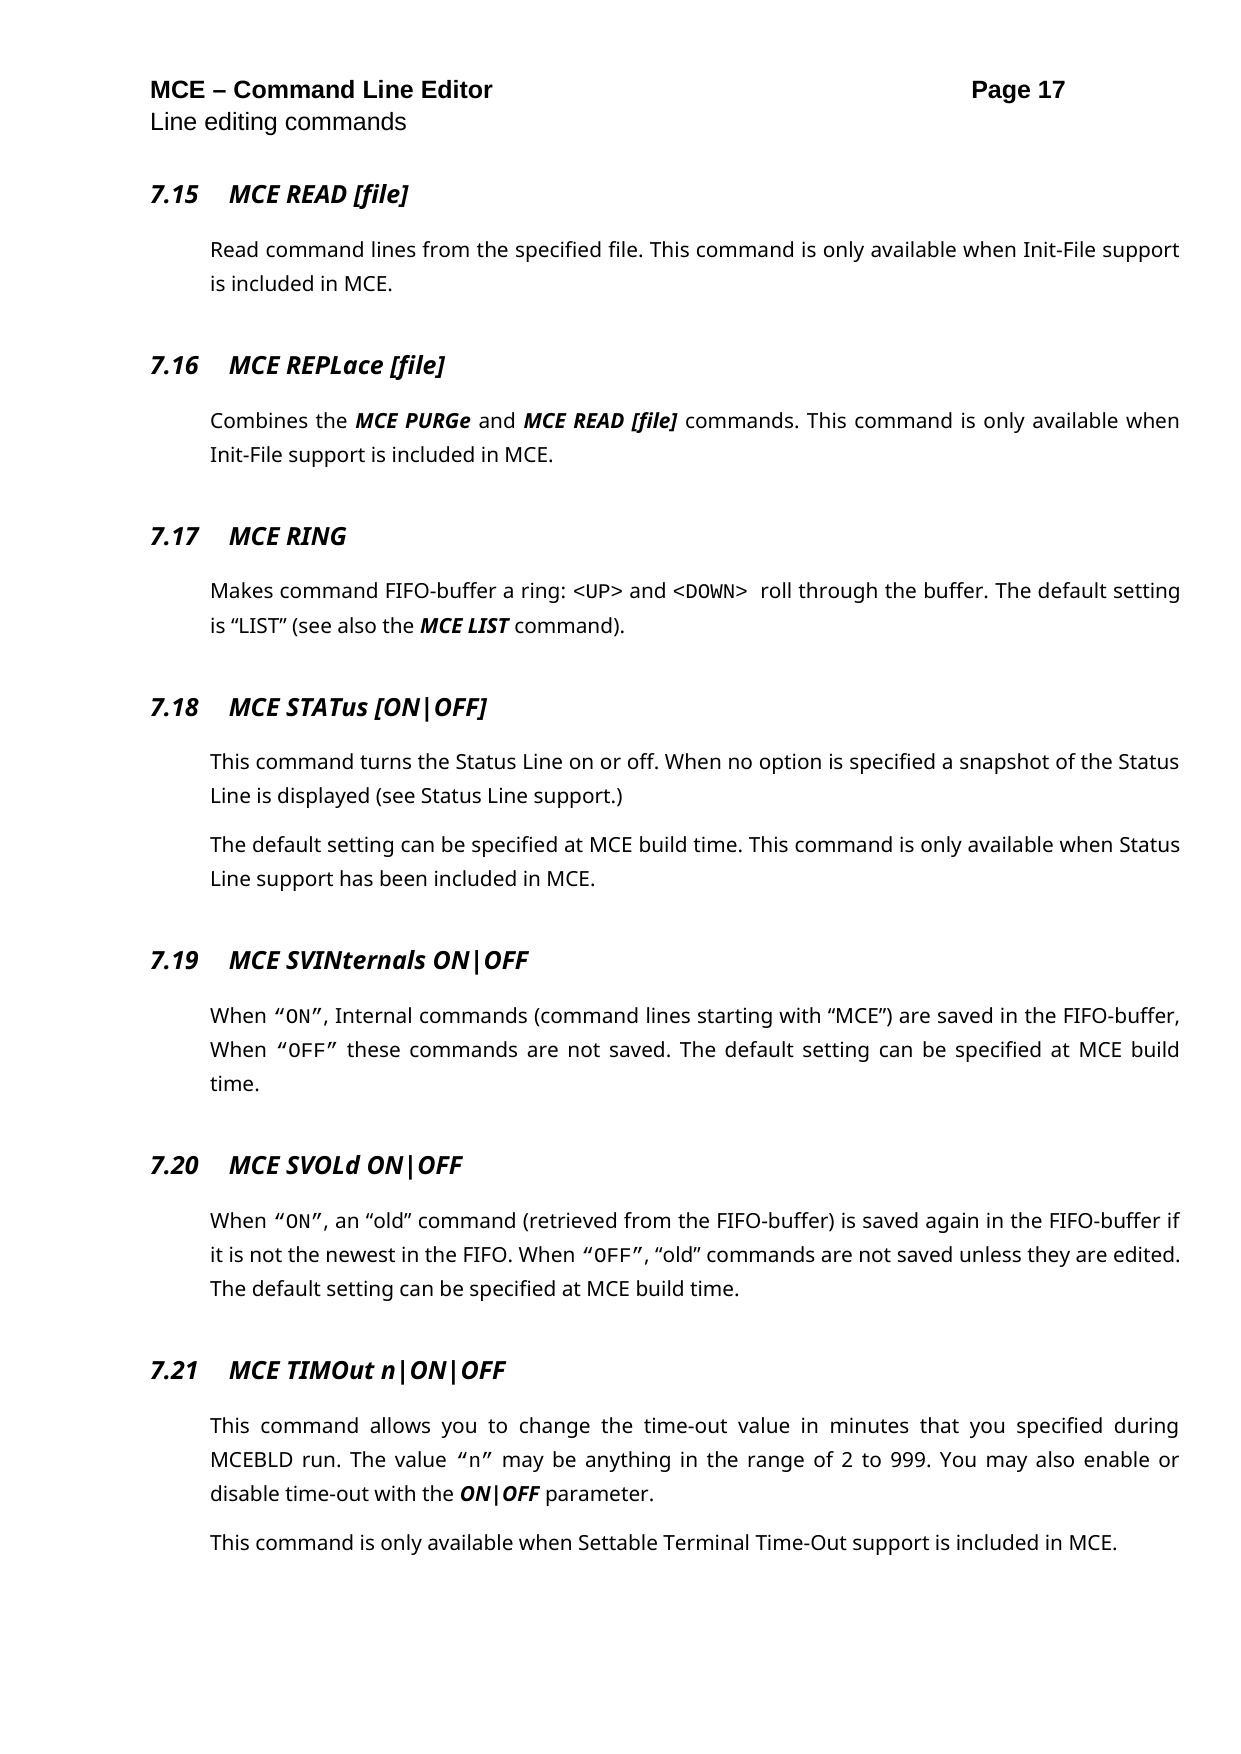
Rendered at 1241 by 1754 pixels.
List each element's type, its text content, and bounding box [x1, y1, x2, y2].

subtitle MCE SVOLd ON|OFF [150, 1148, 1181, 1182]
text Combines the MCE PURGe and MCE READ [file] commands. This command is only available when Init-File support is included in MCE. [210, 406, 1181, 468]
text Read command lines from the specified file. This command is only available when Init-File support is included in MCE. [210, 235, 1181, 298]
subtitle MCE RING [150, 518, 1181, 553]
text When “ON”, Internal commands (command lines starting with “MCE”) are saved in the FIFO-buffer, When “OFF” these commands are not saved. The default setting can be specified at MCE build time. [210, 1001, 1181, 1098]
subtitle MCE TIMOut n|ON|OFF [150, 1353, 1181, 1387]
text This command turns the Status Line on or off. When no option is specified a snapshot of the Status Line is displayed (see Status Line support.) [210, 747, 1181, 810]
text This command allows you to change the time-out value in minutes that you specified during MCEBLD run. The value “n” may be anything in the range of 2 to 999. You may also enable or disable time-out with the ON|OFF parameter. [210, 1411, 1181, 1507]
subtitle MCE STATus [ON|OFF] [150, 689, 1181, 723]
text This command is only available when Settable Terminal Time-Out support is included in MCE. [210, 1528, 1181, 1556]
text When “ON”, an “old” command (retrieved from the FIFO-buffer) is saved again in the FIFO-buffer if it is not the newest in the FIFO. When “OFF”, “old” commands are not saved unless they are edited. The default setting can be specified at MCE build time. [210, 1206, 1181, 1303]
subtitle MCE SVINternals ON|OFF [150, 943, 1181, 977]
subtitle MCE REPLace [file] [150, 348, 1181, 382]
text Makes command FIFO-buffer a ring: <UP> and <DOWN> roll through the buffer. The default setting is “LIST” (see also the MCE LIST command). [210, 577, 1181, 639]
subtitle MCE READ [file] [150, 177, 1181, 211]
text The default setting can be specified at MCE build time. This command is only available when Status Line support has been included in MCE. [210, 830, 1181, 893]
